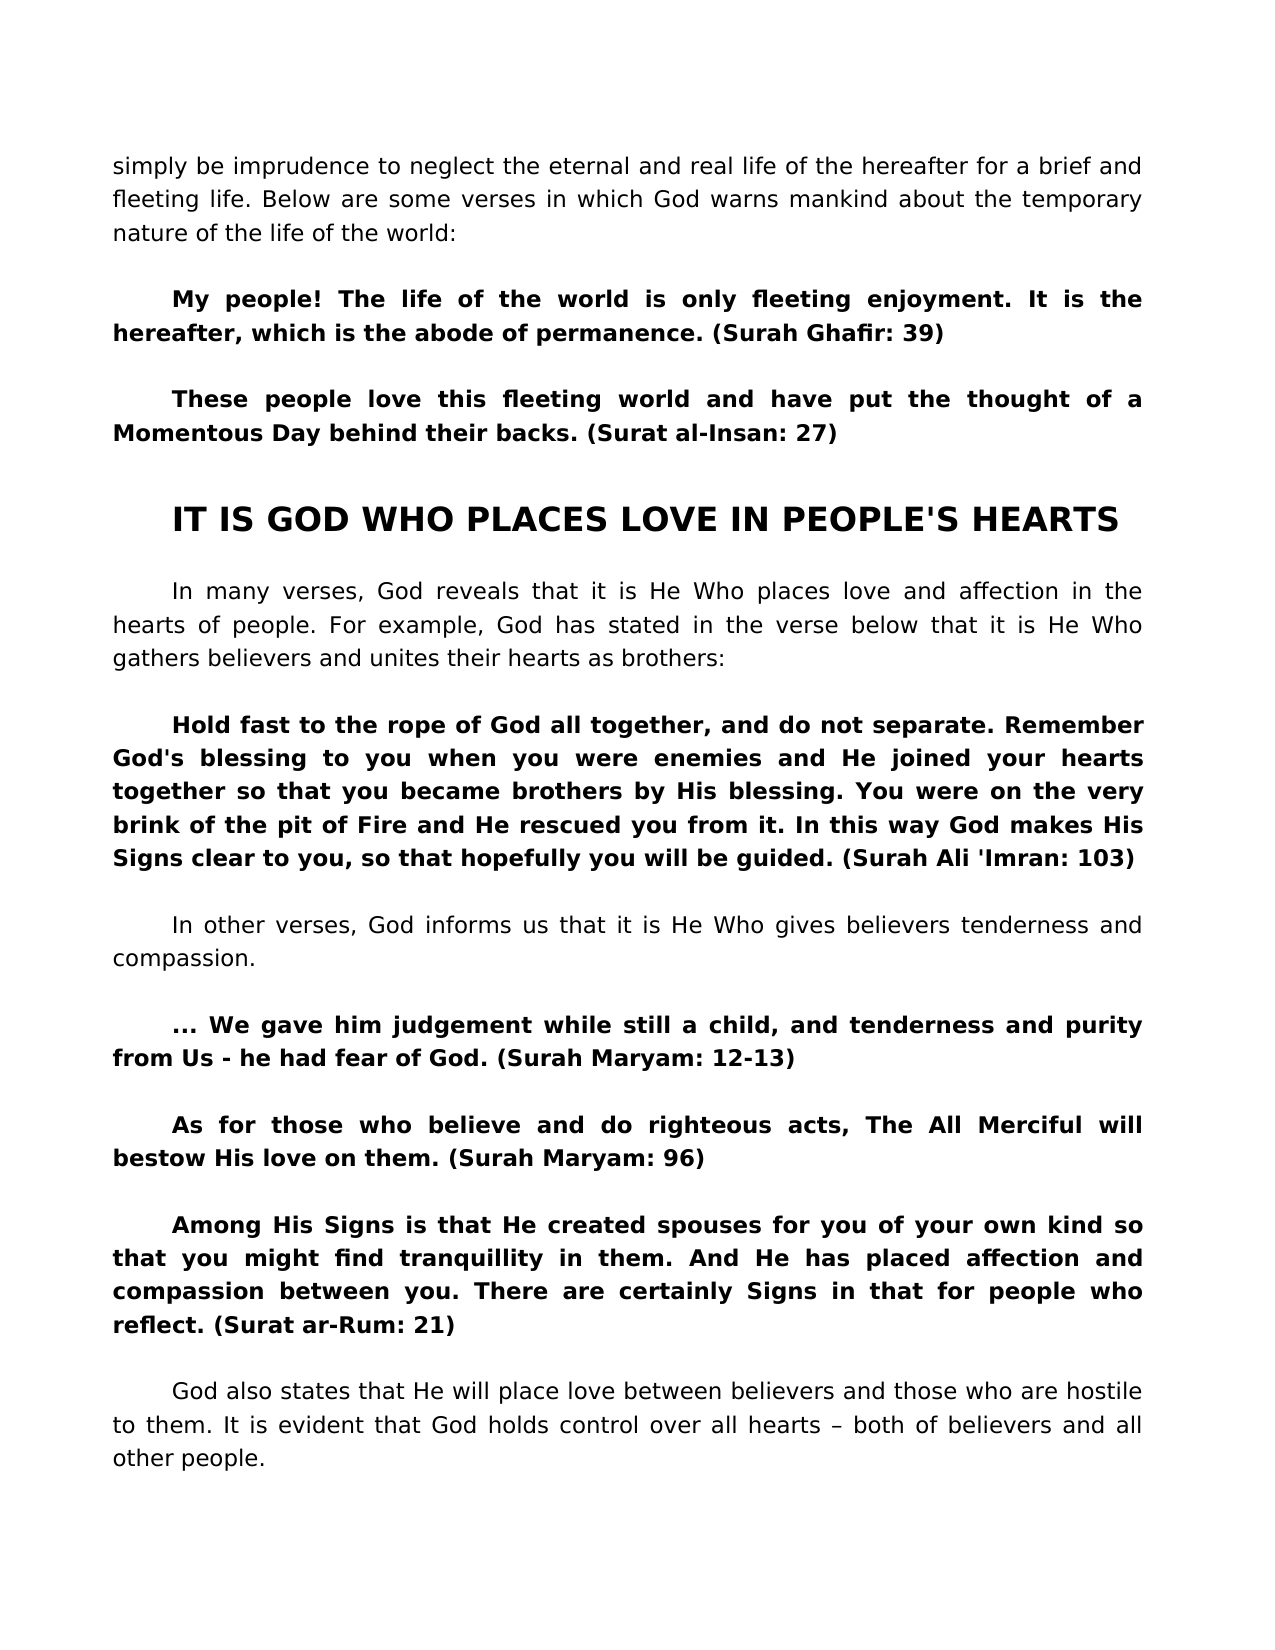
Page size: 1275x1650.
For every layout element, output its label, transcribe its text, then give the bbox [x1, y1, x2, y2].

text Hold fast to the rope of God all together, and do not separate. Remember God's blessing to you when you were enemies and He joined your hearts together so that you became brothers by His blessing. You were on the very brink of the pit of Fire and He rescued you from it. In this way God makes His Signs clear to you, so that hopefully you will be guided. (Surah Ali 'Imran: 103) [112, 706, 1145, 873]
text Among His Signs is that He created spouses for you of your own kind so that you might find tranquillity in them. And He has placed affection and compassion between you. There are certainly Signs in that for people who reflect. (Surat ar-Rum: 21) [112, 1206, 1145, 1340]
text ... We gave him judgement while still a child, and tenderness and purity from Us - he had fear of God. (Surah Maryam: 12-13) [112, 1006, 1145, 1073]
text In other verses, God informs us that it is He Who gives believers tenderness and compassion. [112, 906, 1145, 973]
text These people love this fleeting world and have put the thought of a Momentous Day behind their backs. (Surat al-Insan: 27) [112, 381, 1145, 448]
text As for those who believe and do righteous acts, The All Merciful will bestow His love on them. (Surah Maryam: 96) [112, 1106, 1145, 1173]
text simply be imprudence to neglect the eternal and real life of the hereafter for a brief and fleeting life. Below are some verses in which God warns mankind about the temporary nature of the life of the world: [112, 148, 1145, 248]
text IT IS GOD WHO PLACES LOVE IN PEOPLE'S HEARTS [112, 501, 1145, 540]
text In many verses, God reveals that it is He Who places love and affection in the hearts of people. For example, God has stated in the verse below that it is He Who gathers believers and unites their hearts as brothers: [112, 573, 1145, 673]
text God also states that He will place love between believers and those who are hostile to them. It is evident that God holds control over all hearts – both of believers and all other people. [112, 1373, 1145, 1473]
text My people! The life of the world is only fleeting enjoyment. It is the hereafter, which is the abode of permanence. (Surah Ghafir: 39) [112, 281, 1145, 348]
